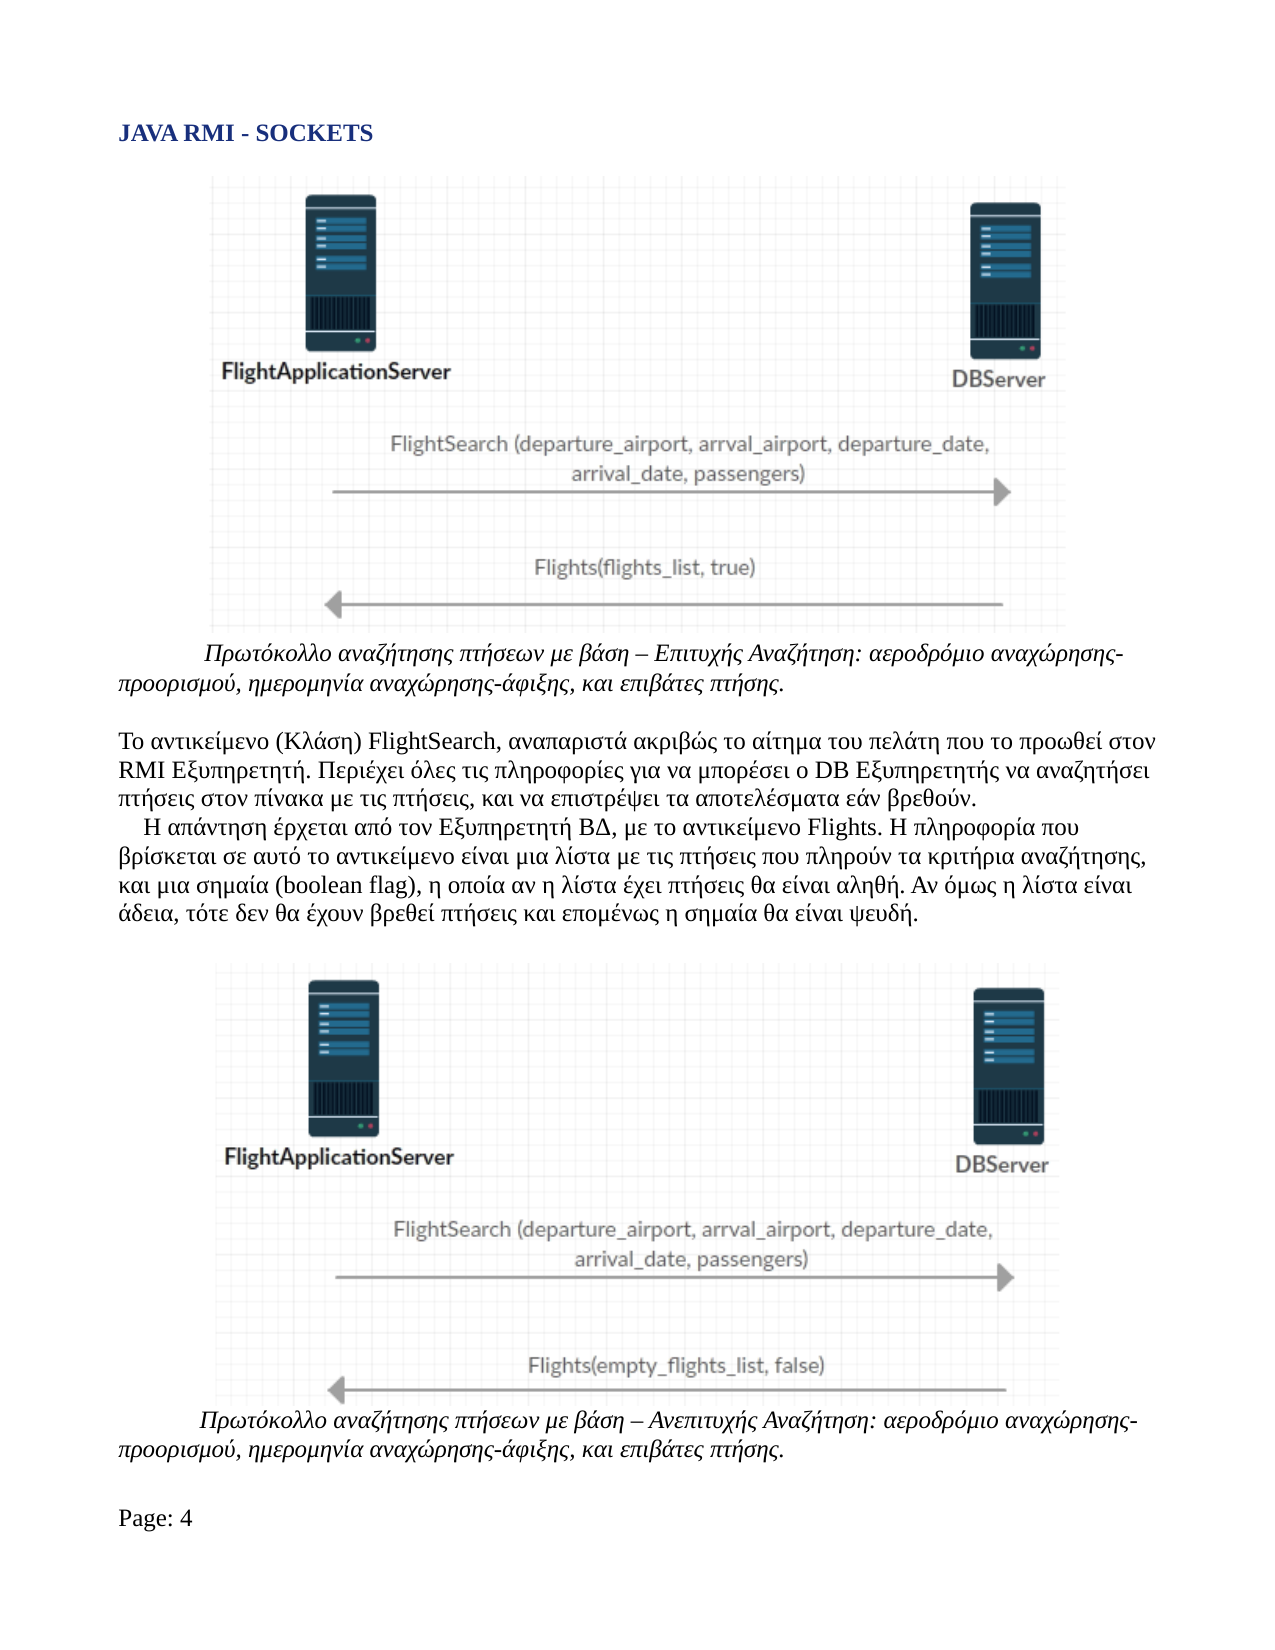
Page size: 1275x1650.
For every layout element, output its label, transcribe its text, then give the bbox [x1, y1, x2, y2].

text Το αντικείμενο (Κλάση) FlightSearch, αναπαριστά ακριβώς το αίτημα του πελάτη που το προωθεί στον RMI Εξυπηρετητή. Περιέχει όλες τις πληροφορίες για να μπορέσει ο DB Εξυπηρετητής να αναζητήσει πτήσεις στον πίνακα με τις πτήσεις, και να επιστρέψει τα αποτελέσματα εάν βρεθούν. [118, 726, 1157, 812]
picture [209, 176, 1066, 633]
text Πρωτόκολλο αναζήτησης πτήσεων με βάση – Ανεπιτυχής Αναζήτηση: αεροδρόμιο αναχώρησης-προορισμού, ημερομηνία αναχώρησης-άφιξης, και επιβάτες πτήσης. [118, 963, 1157, 1463]
text Η απάντηση έρχεται από τον Εξυπηρετητή ΒΔ, με το αντικείμενο Flights. Η πληροφορία που βρίσκεται σε αυτό το αντικείμενο είναι μια λίστα με τις πτήσεις που πληρούν τα κριτήρια αναζήτησης, και μια σημαία (boolean flag), η οποία αν η λίστα έχει πτήσεις θα είναι αληθή. Αν όμως η λίστα είναι άδεια, τότε δεν θα έχουν βρεθεί πτήσεις και επομένως η σημαία θα είναι ψευδή. [118, 812, 1157, 927]
text Πρωτόκολλο αναζήτησης πτήσεων με βάση – Επιτυχής Αναζήτηση: αεροδρόμιο αναχώρησης-προορισμού, ημερομηνία αναχώρησης-άφιξης, και επιβάτες πτήσης. [118, 176, 1157, 697]
picture [215, 963, 1060, 1406]
